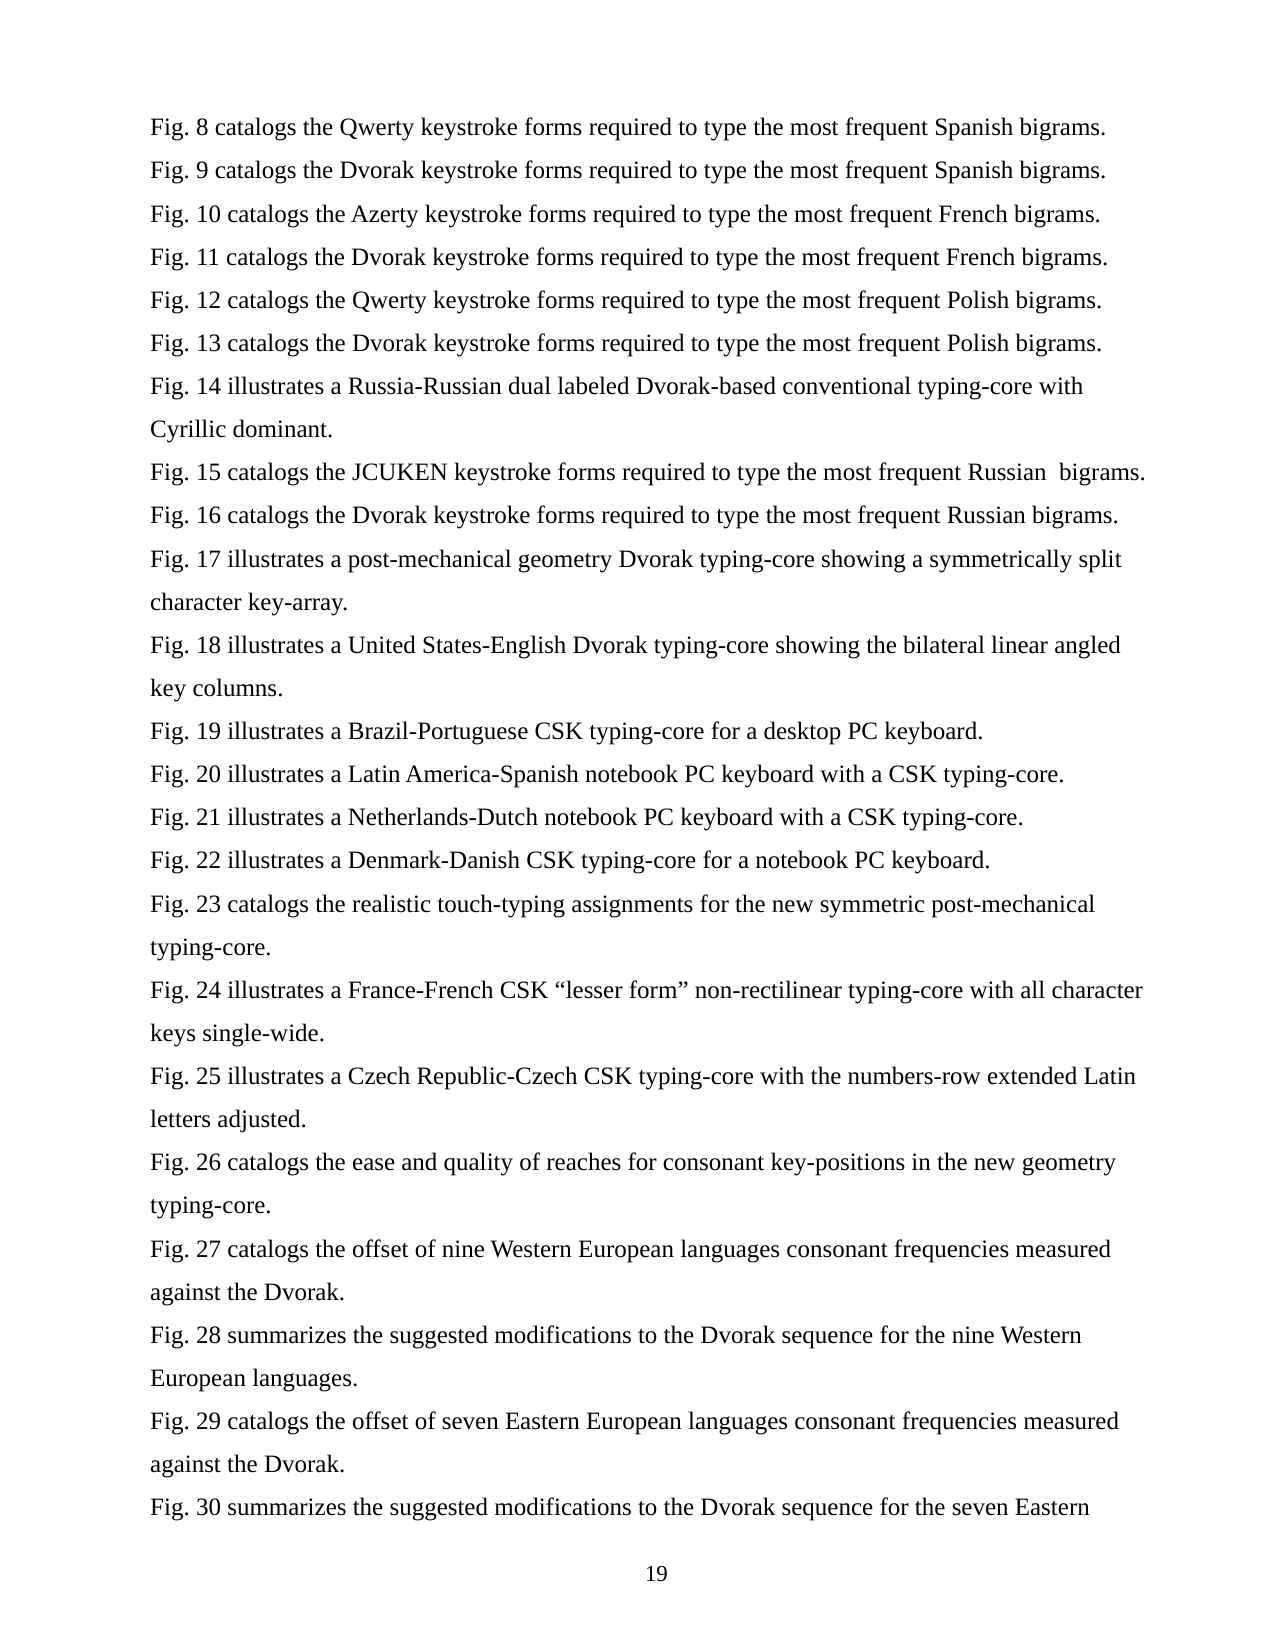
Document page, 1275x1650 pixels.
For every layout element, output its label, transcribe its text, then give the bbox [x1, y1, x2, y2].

text Fig. 28 summarizes the suggested modifications to the Dvorak sequence for the nine Western European languages. [150, 1320, 1162, 1392]
text Fig. 19 illustrates a Brazil-Portuguese CSK typing-core for a desktop PC keyboard. [150, 716, 1162, 745]
text Fig. 18 illustrates a United States-English Dvorak typing-core showing the bilateral linear angled key columns. [150, 630, 1162, 702]
text Fig. 12 catalogs the Qwerty keystroke forms required to type the most frequent Polish bigrams. [150, 285, 1162, 314]
text Fig. 20 illustrates a Latin America-Spanish notebook PC keyboard with a CSK typing-core. [150, 759, 1162, 788]
text Fig. 24 illustrates a France-French CSK “lesser form” non-rectilinear typing-core with all character keys single-wide. [150, 975, 1162, 1047]
text Fig. 30 summarizes the suggested modifications to the Dvorak sequence for the seven Eastern [150, 1492, 1162, 1521]
text Fig. 29 catalogs the offset of seven Eastern European languages consonant frequencies measured against the Dvorak. [150, 1406, 1162, 1478]
text Fig. 22 illustrates a Denmark-Danish CSK typing-core for a notebook PC keyboard. [150, 846, 1162, 874]
text Fig. 26 catalogs the ease and quality of reaches for consonant key-positions in the new geometry typing-core. [150, 1147, 1162, 1219]
text Fig. 25 illustrates a Czech Republic-Czech CSK typing-core with the numbers-row extended Latin letters adjusted. [150, 1061, 1162, 1133]
text Fig. 10 catalogs the Azerty keystroke forms required to type the most frequent French bigrams. [150, 199, 1162, 227]
text Fig. 15 catalogs the JCUKEN keystroke forms required to type the most frequent Russian bigrams. [150, 457, 1162, 486]
text Fig. 8 catalogs the Qwerty keystroke forms required to type the most frequent Spanish bigrams. [150, 112, 1162, 141]
text Fig. 21 illustrates a Netherlands-Dutch notebook PC keyboard with a CSK typing-core. [150, 802, 1162, 831]
text Fig. 16 catalogs the Dvorak keystroke forms required to type the most frequent Russian bigrams. [150, 501, 1162, 529]
text Fig. 11 catalogs the Dvorak keystroke forms required to type the most frequent French bigrams. [150, 242, 1162, 271]
text Fig. 23 catalogs the realistic touch-typing assignments for the new symmetric post-mechanical typing-core. [150, 889, 1162, 961]
text Fig. 17 illustrates a post-mechanical geometry Dvorak typing-core showing a symmetrically split character key-array. [150, 544, 1162, 616]
text Fig. 13 catalogs the Dvorak keystroke forms required to type the most frequent Polish bigrams. [150, 328, 1162, 357]
text Fig. 14 illustrates a Russia-Russian dual labeled Dvorak-based conventional typing-core with Cyrillic dominant. [150, 371, 1162, 443]
text Fig. 9 catalogs the Dvorak keystroke forms required to type the most frequent Spanish bigrams. [150, 156, 1162, 184]
text Fig. 27 catalogs the offset of nine Western European languages consonant frequencies measured against the Dvorak. [150, 1234, 1162, 1306]
